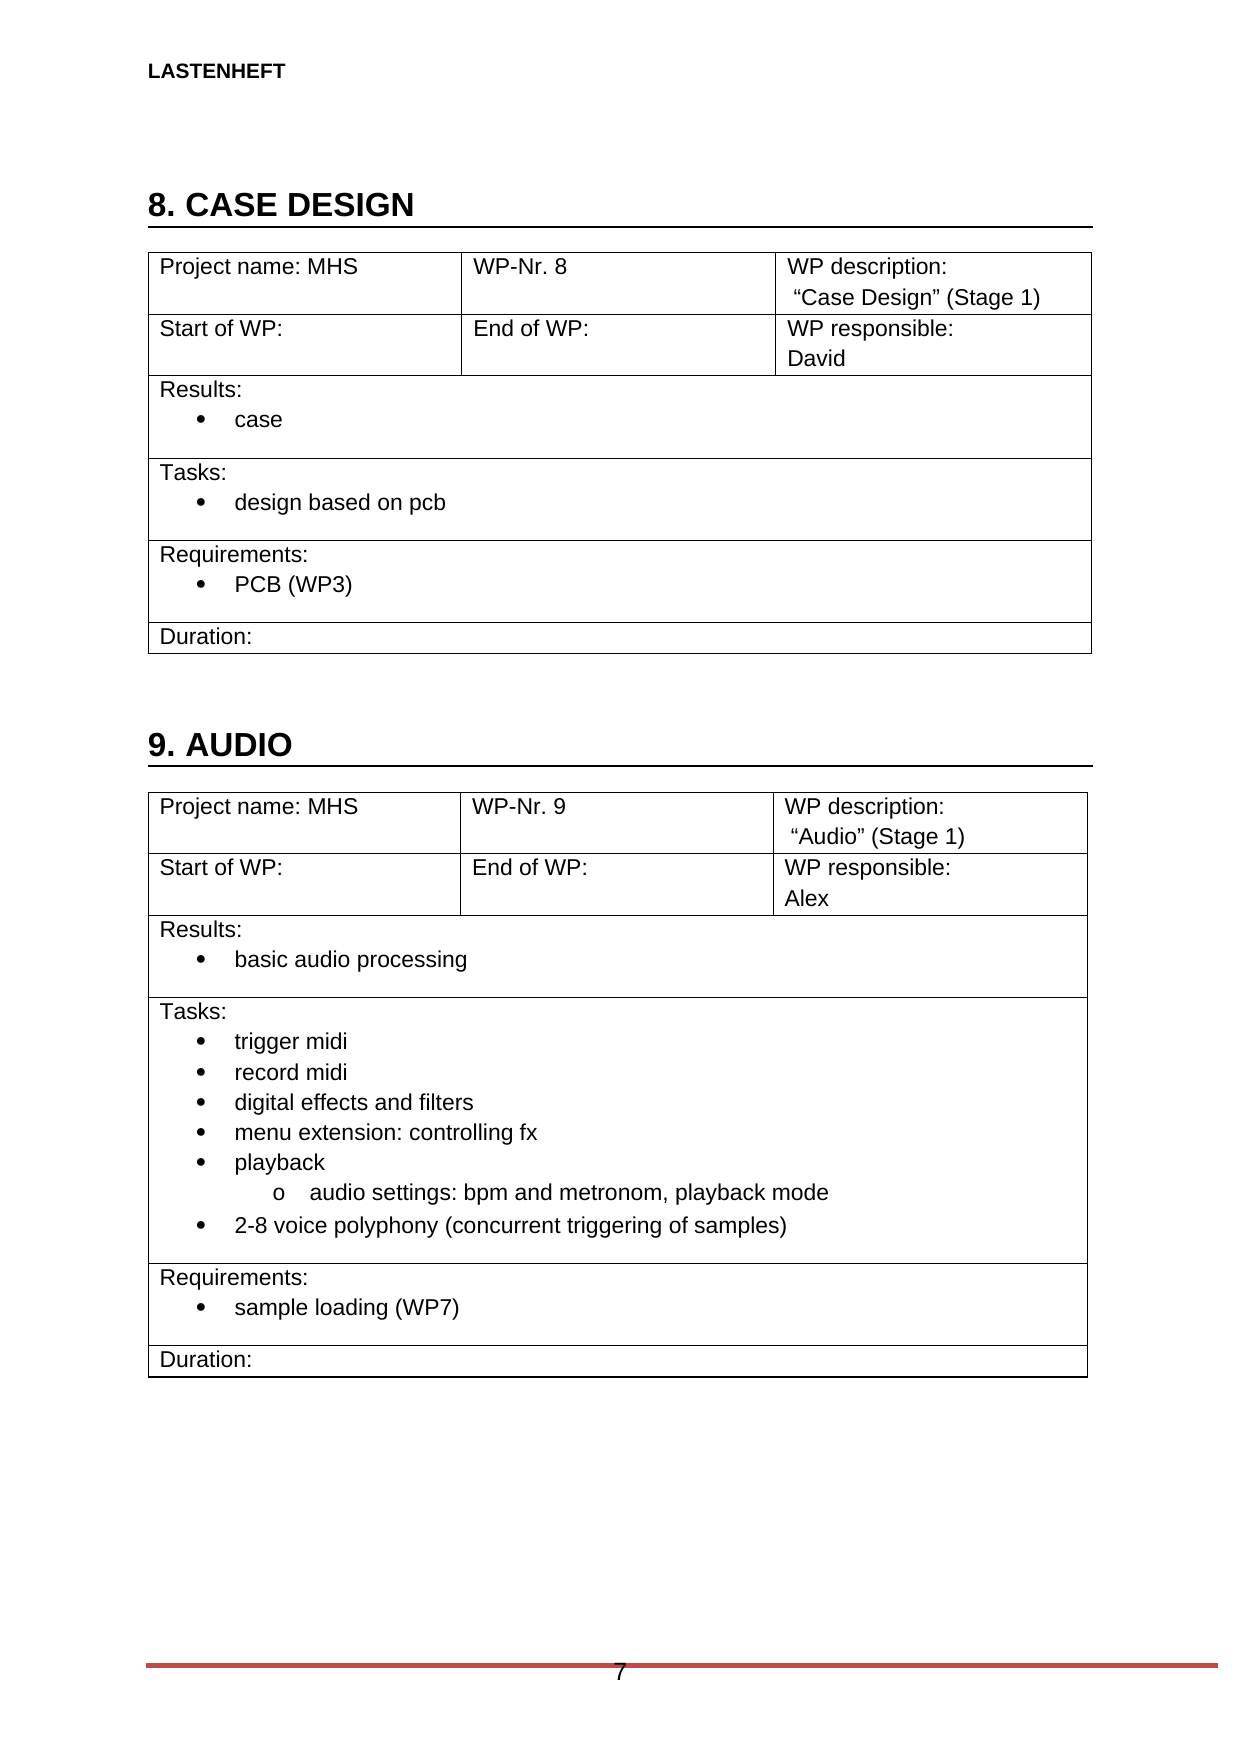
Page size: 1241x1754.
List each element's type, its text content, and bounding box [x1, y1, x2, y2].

table_cell Results: case [149, 376, 1091, 457]
table_cell Duration: [149, 1346, 461, 1376]
table_cell [461, 1346, 1087, 1376]
table_header Project name: MHS [149, 253, 461, 314]
table_cell Tasks: trigger midi record midi digital effects and filters menu extension: controlling fx playback audio settings: bpm and metronom, playback mode 2-8 voice polyphony (concurrent triggering of samples) [149, 998, 1087, 1263]
subtitle Case Design [148, 185, 1093, 226]
table_cell Requirements: sample loading (WP7) [149, 1264, 1087, 1345]
table_header WP-Nr. 9 [461, 793, 773, 853]
table_cell End of WP: [462, 315, 775, 375]
table_header WP description: “Audio” (Stage 1) [774, 793, 1087, 853]
table_cell Requirements: PCB (WP3) [149, 541, 1091, 622]
table_cell Results: basic audio processing [149, 916, 1087, 997]
table_cell Start of WP: [149, 315, 461, 375]
table_cell End of WP: [461, 854, 773, 915]
table_cell WP responsible: David [776, 315, 1091, 375]
table_cell [462, 623, 1091, 653]
subtitle Audio [148, 725, 1093, 765]
table_cell Duration: [149, 623, 462, 653]
table_header WP description: “Case Design” (Stage 1) [776, 253, 1091, 314]
table_header Project name: MHS [149, 793, 460, 853]
table_cell Tasks: design based on pcb [149, 459, 1091, 540]
table_cell WP responsible: Alex [774, 854, 1087, 915]
table_header WP-Nr. 8 [462, 253, 775, 314]
table_cell Start of WP: [149, 854, 460, 915]
